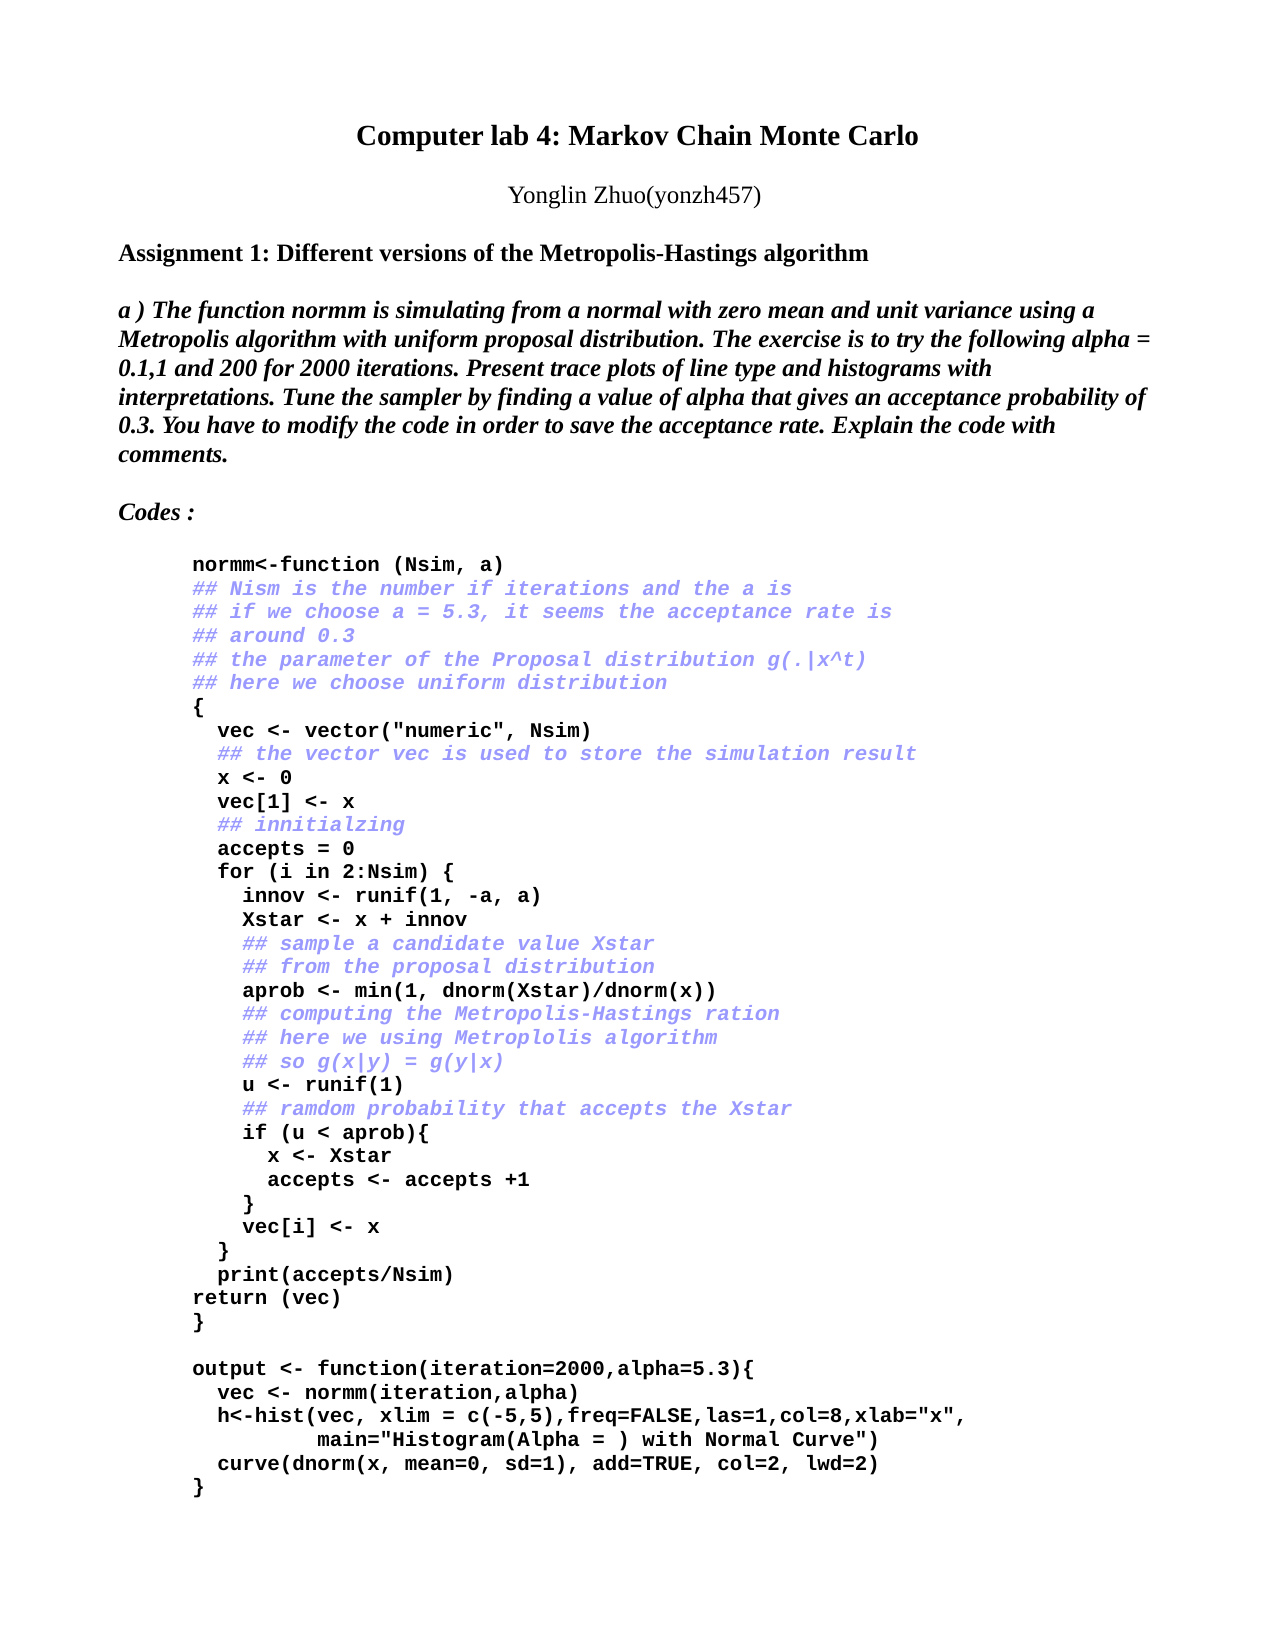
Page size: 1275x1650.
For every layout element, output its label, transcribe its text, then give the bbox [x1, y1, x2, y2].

text output <- function(iteration=2000,alpha=5.3){ [192, 1358, 1157, 1382]
text x <- 0 [192, 767, 1157, 791]
text innov <- runif(1, -a, a) [192, 885, 1157, 909]
text ## so g(x|y) = g(y|x) [192, 1051, 1157, 1074]
text } [192, 1311, 1157, 1334]
text vec <- normm(iteration,alpha) [192, 1382, 1157, 1405]
text h<-hist(vec, xlim = c(-5,5),freq=FALSE,las=1,col=8,xlab="x", [192, 1405, 1157, 1429]
text Assignment 1: Different versions of the Metropolis-Hastings algorithm [118, 238, 1157, 267]
text ## here we using Metroplolis algorithm [192, 1027, 1157, 1051]
text return (vec) [192, 1287, 1157, 1311]
text vec <- vector("numeric", Nsim) [192, 720, 1157, 743]
text accepts <- accepts +1 [192, 1169, 1157, 1193]
text ## sample a candidate value Xstar [192, 932, 1157, 956]
text x <- Xstar [192, 1145, 1157, 1169]
text { [192, 696, 1157, 720]
text } [192, 1476, 1157, 1500]
text accepts = 0 [192, 838, 1157, 862]
text Computer lab 4: Markov Chain Monte Carlo [118, 118, 1157, 152]
text Xstar <- x + innov [192, 909, 1157, 932]
text ## computing the Metropolis-Hastings ration [192, 1003, 1157, 1027]
text Codes : [118, 497, 1157, 525]
text vec[i] <- x [192, 1216, 1157, 1240]
text ## the parameter of the Proposal distribution g(.|x^t) [192, 649, 1157, 672]
text ## innitialzing [192, 814, 1157, 838]
text Yonglin Zhuo(yonzh457) [118, 180, 1157, 209]
text vec[1] <- x [192, 791, 1157, 814]
text ## if we choose a = 5.3, it seems the acceptance rate is [192, 601, 1157, 625]
text if (u < aprob){ [192, 1122, 1157, 1145]
text for (i in 2:Nsim) { [192, 862, 1157, 885]
text main="Histogram(Alpha = ) with Normal Curve") [192, 1429, 1157, 1453]
text } [192, 1240, 1157, 1263]
text aprob <- min(1, dnorm(Xstar)/dnorm(x)) [192, 980, 1157, 1003]
text u <- runif(1) [192, 1074, 1157, 1098]
text ## Nism is the number if iterations and the a is [192, 578, 1157, 601]
text ## here we choose uniform distribution [192, 672, 1157, 696]
text } [192, 1193, 1157, 1216]
text ## the vector vec is used to store the simulation result [192, 743, 1157, 767]
text normm<-function (Nsim, a) [192, 554, 1157, 578]
text ## ramdom probability that accepts the Xstar [192, 1098, 1157, 1122]
text print(accepts/Nsim) [192, 1263, 1157, 1287]
text ## from the proposal distribution [192, 956, 1157, 980]
text curve(dnorm(x, mean=0, sd=1), add=TRUE, col=2, lwd=2) [192, 1453, 1157, 1476]
text a ) The function normm is simulating from a normal with zero mean and unit variance using a Metropolis algorithm with uniform proposal distribution. The exercise is to try the following alpha = 0.1,1 and 200 for 2000 iterations. Present trace plots of line type and histograms with interpretations. Tune the sampler by finding a value of alpha that gives an acceptance probability of 0.3. You have to modify the code in order to save the acceptance rate. Explain the code with comments. [118, 295, 1157, 468]
text ## around 0.3 [192, 625, 1157, 649]
